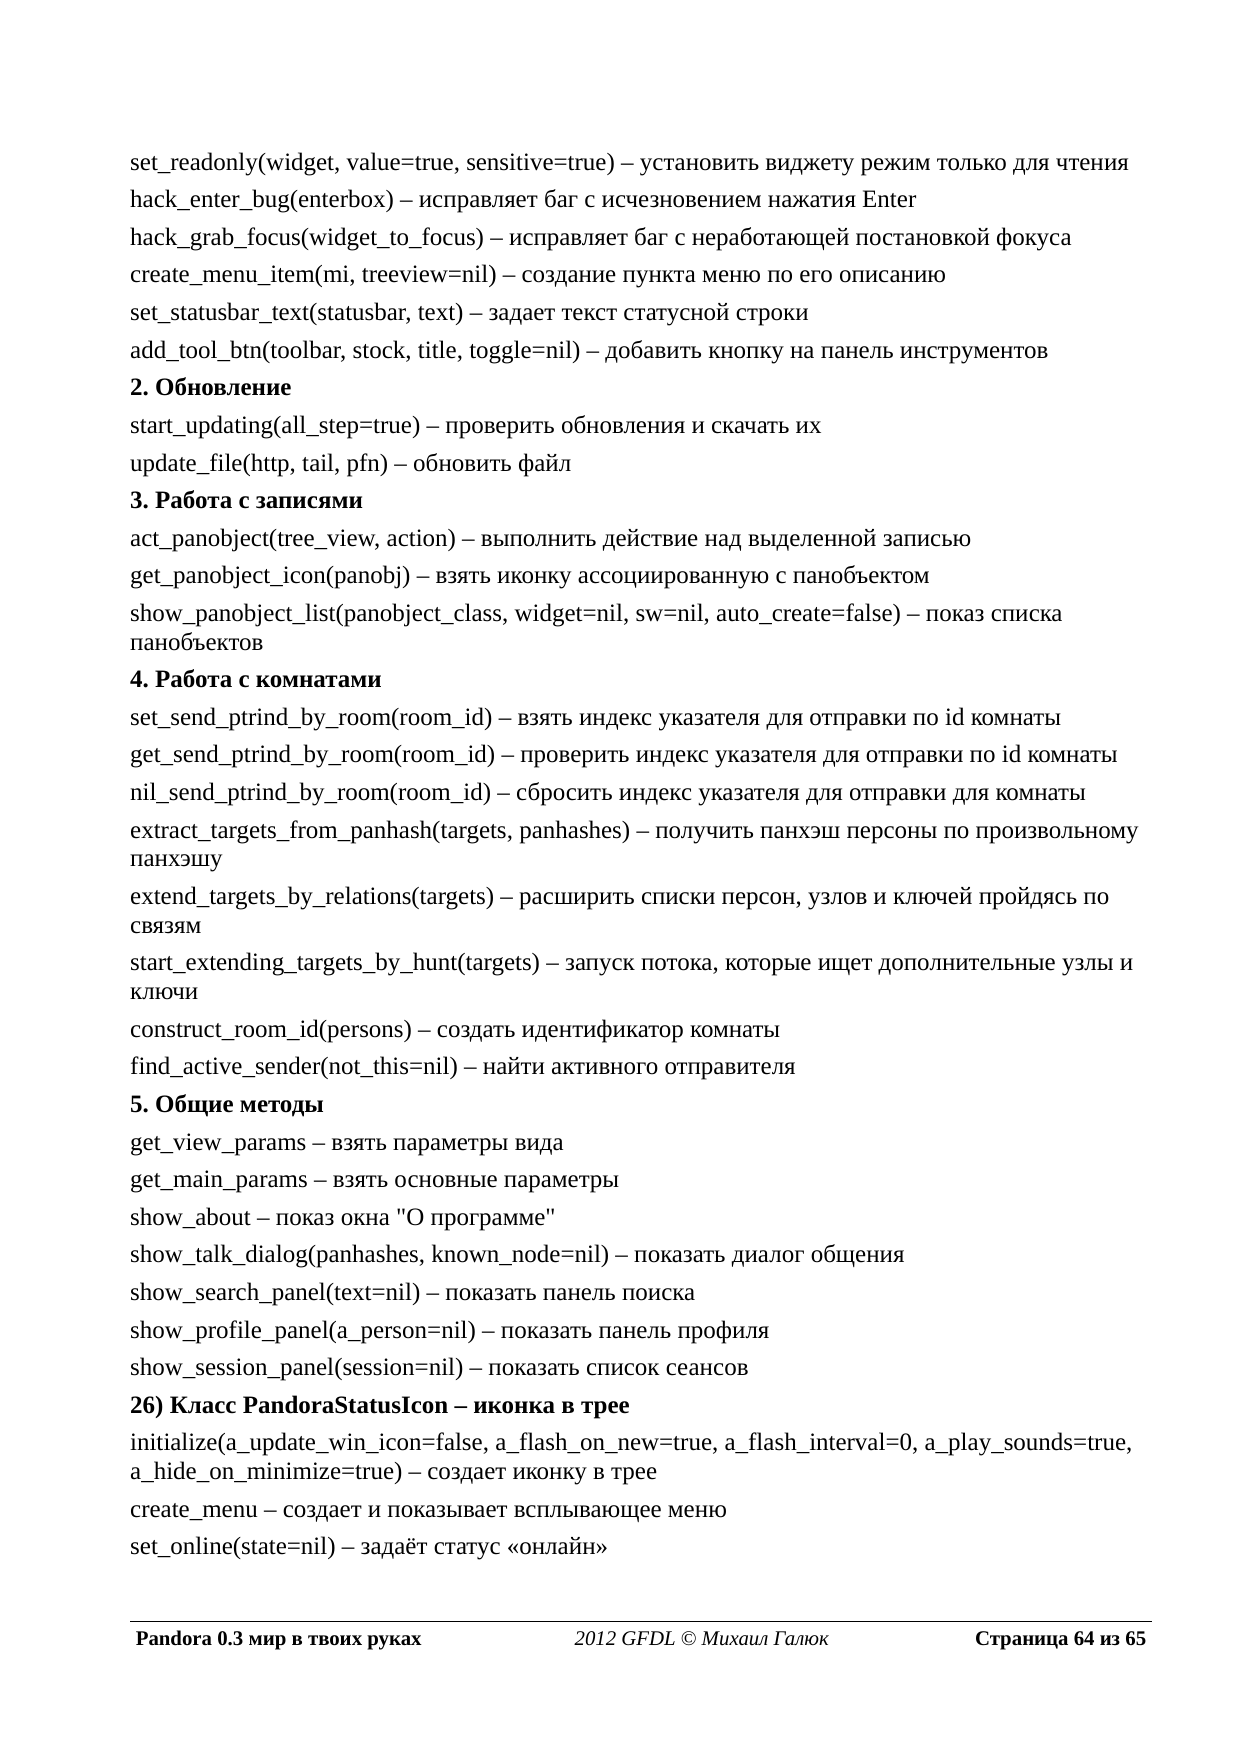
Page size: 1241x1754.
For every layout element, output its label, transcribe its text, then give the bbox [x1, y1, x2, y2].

text get_send_ptrind_by_room(room_id) – проверить индекс указателя для отправки по id комнаты [130, 739, 1152, 768]
text get_main_params – взять основные параметры [130, 1164, 1152, 1193]
text update_file(http, tail, pfn) – обновить файл [130, 448, 1152, 476]
text initialize(a_update_win_icon=false, a_flash_on_new=true, a_flash_interval=0, a_play_sounds=true, a_hide_on_minimize=true) – создает иконку в трее [130, 1427, 1152, 1485]
text set_statusbar_text(statusbar, text) – задает текст статусной строки [130, 297, 1152, 326]
text show_talk_dialog(panhashes, known_node=nil) – показать диалог общения [130, 1239, 1152, 1268]
text show_profile_panel(a_person=nil) – показать панель профиля [130, 1315, 1152, 1343]
text extract_targets_from_panhash(targets, panhashes) – получить панхэш персоны по произвольному панхэшу [130, 815, 1152, 872]
text 26) Класс PandoraStatusIcon – иконка в трее [130, 1390, 1152, 1419]
text hack_enter_bug(enterbox) – исправляет баг с исчезновением нажатия Enter [130, 184, 1152, 213]
text start_extending_targets_by_hunt(targets) – запуск потока, которые ищет дополнительные узлы и ключи [130, 947, 1152, 1005]
text show_search_panel(text=nil) – показать панель поиска [130, 1277, 1152, 1306]
text show_session_panel(session=nil) – показать список сеансов [130, 1352, 1152, 1381]
text act_panobject(tree_view, action) – выполнить действие над выделенной записью [130, 523, 1152, 552]
text find_active_sender(not_this=nil) – найти активного отправителя [130, 1051, 1152, 1080]
text show_about – показ окна "О программе" [130, 1202, 1152, 1231]
text hack_grab_focus(widget_to_focus) – исправляет баг с неработающей постановкой фокуса [130, 222, 1152, 251]
text get_view_params – взять параметры вида [130, 1127, 1152, 1155]
text show_panobject_list(panobject_class, widget=nil, sw=nil, auto_create=false) – показ списка панобъектов [130, 598, 1152, 656]
text set_online(state=nil) – задаёт статус «онлайн» [130, 1531, 1152, 1560]
text set_send_ptrind_by_room(room_id) – взять индекс указателя для отправки по id комнаты [130, 702, 1152, 731]
text add_tool_btn(toolbar, stock, title, toggle=nil) – добавить кнопку на панель инструментов [130, 335, 1152, 363]
text create_menu – создает и показывает всплывающее меню [130, 1494, 1152, 1523]
text 3. Работа с записями [130, 485, 1152, 514]
text get_panobject_icon(panobj) – взять иконку ассоциированную с панобъектом [130, 560, 1152, 589]
text start_updating(all_step=true) – проверить обновления и скачать их [130, 410, 1152, 439]
text construct_room_id(persons) – создать идентификатор комнаты [130, 1014, 1152, 1043]
text 2. Обновление [130, 372, 1152, 401]
text set_readonly(widget, value=true, sensitive=true) – установить виджету режим только для чтения [130, 147, 1152, 176]
text extend_targets_by_relations(targets) – расширить списки персон, узлов и ключей пройдясь по связям [130, 881, 1152, 939]
text 4. Работа с комнатами [130, 664, 1152, 693]
text create_menu_item(mi, treeview=nil) – создание пункта меню по его описанию [130, 259, 1152, 288]
text nil_send_ptrind_by_room(room_id) – сбросить индекс указателя для отправки для комнаты [130, 777, 1152, 806]
text 5. Общие методы [130, 1089, 1152, 1118]
